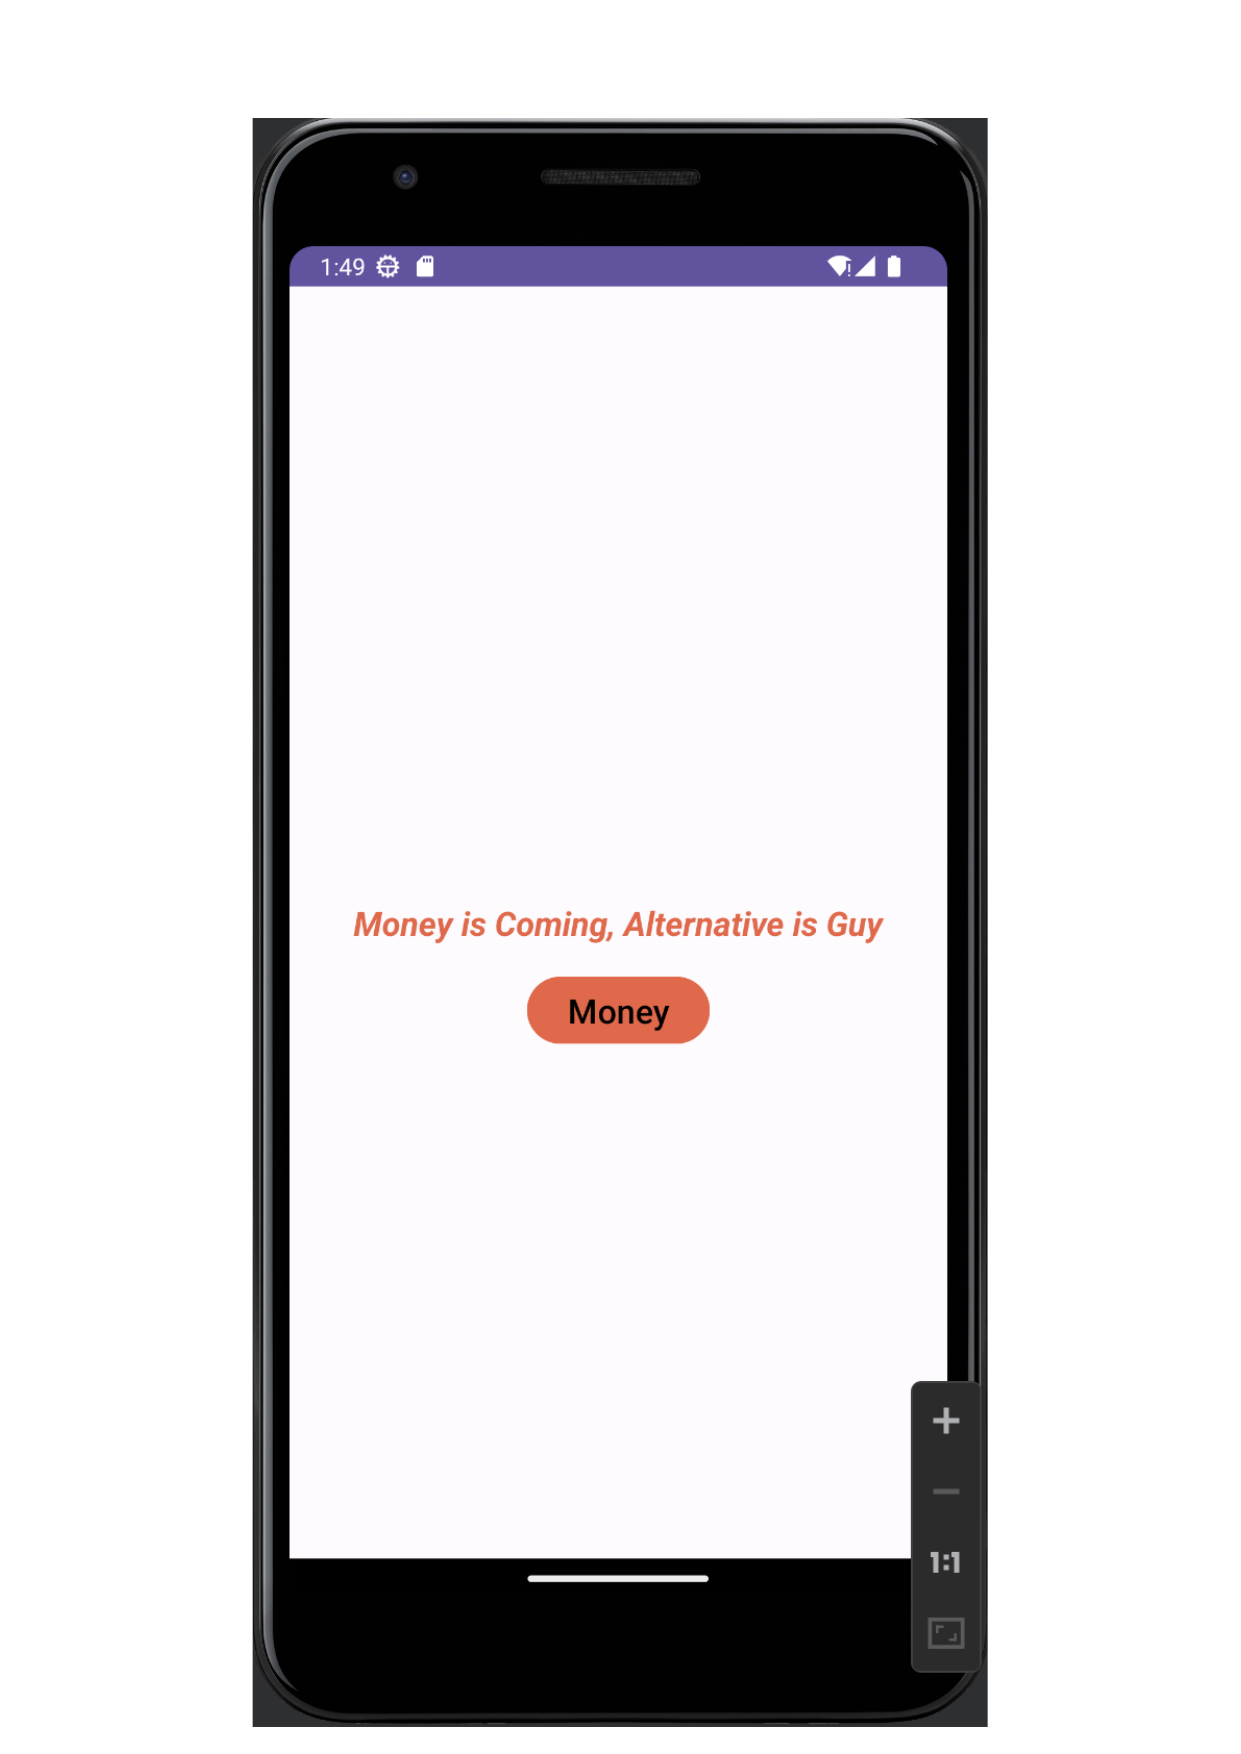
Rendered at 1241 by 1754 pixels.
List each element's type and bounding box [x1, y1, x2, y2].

picture [252, 118, 988, 1727]
